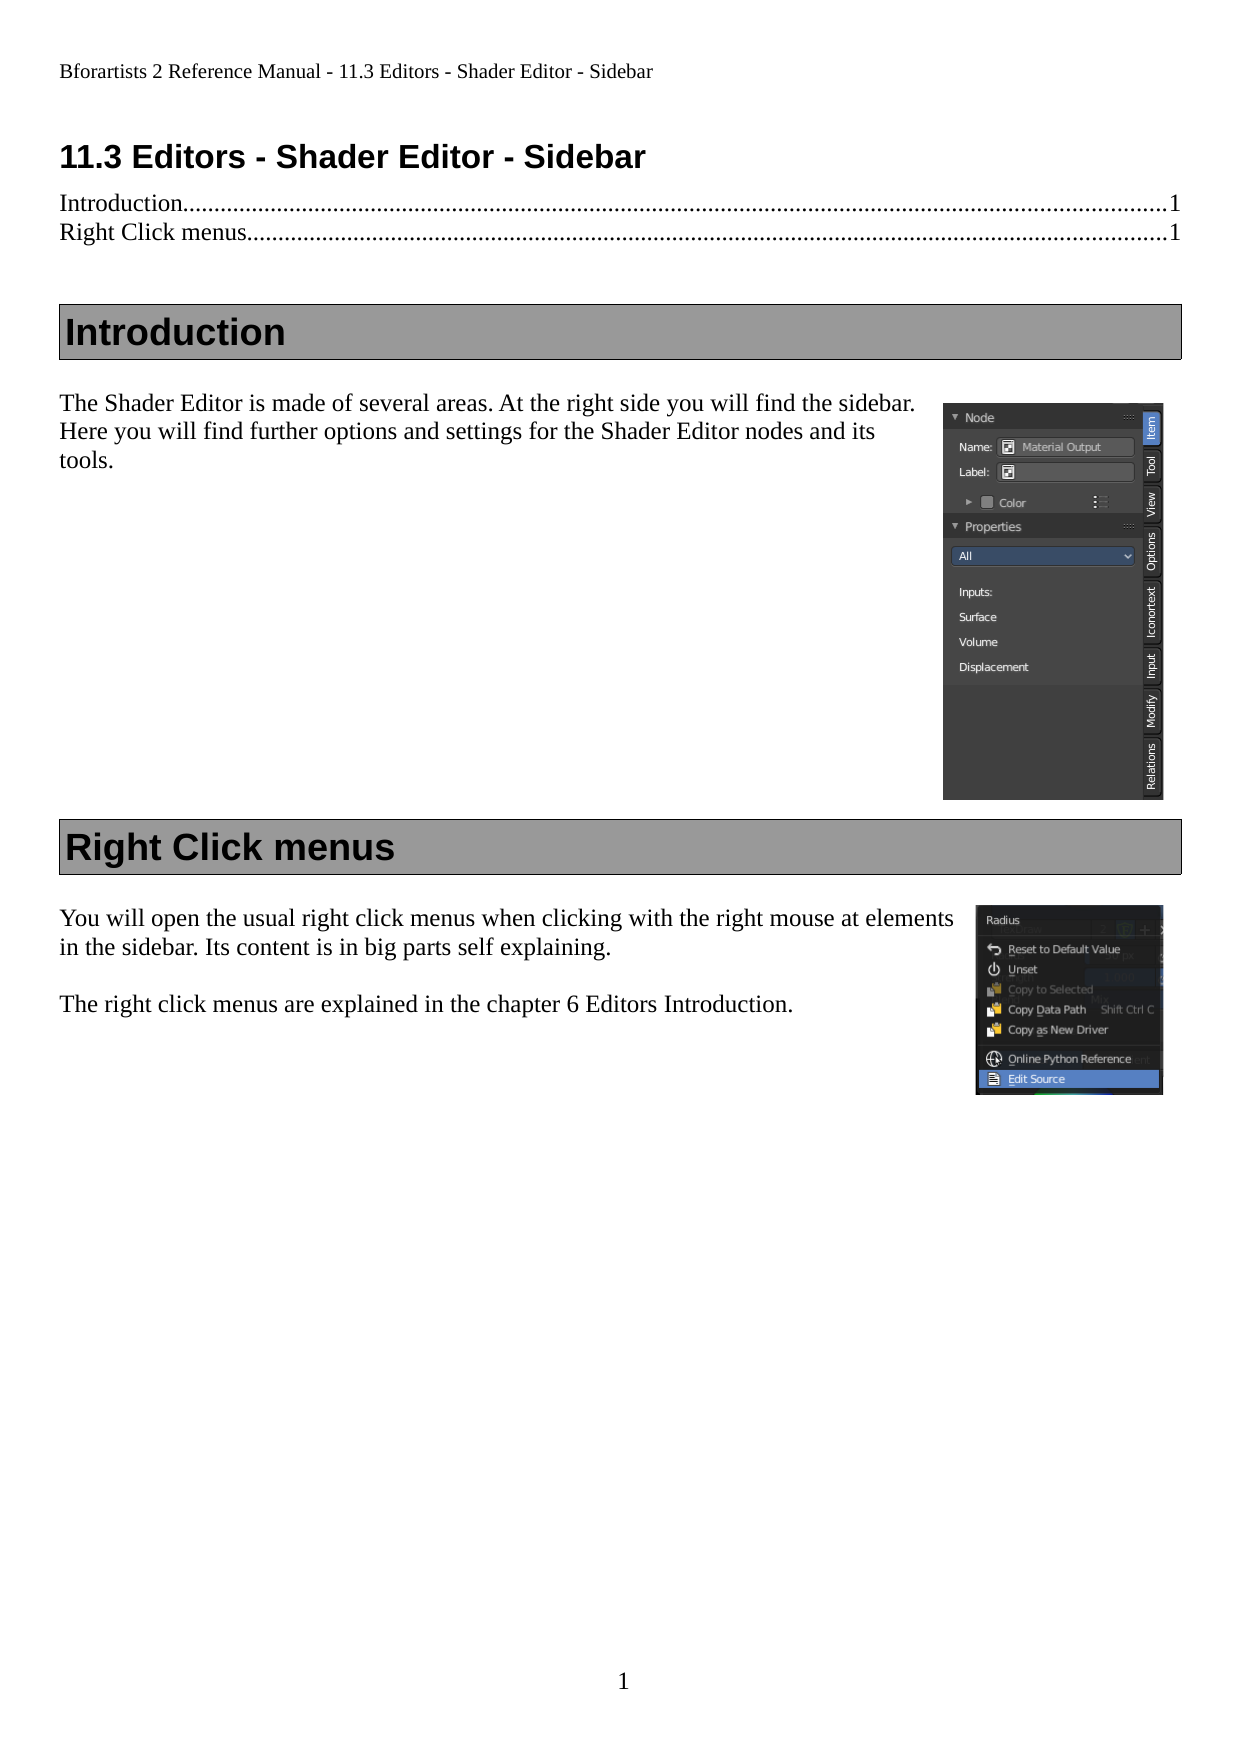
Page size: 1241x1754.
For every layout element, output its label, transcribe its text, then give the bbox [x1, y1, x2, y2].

text Right Click menus 1 [59, 217, 1181, 246]
text You will open the usual right click menus when clicking with the right mouse at elements in the sidebar. Its content is in big parts self explaining. [59, 903, 1181, 960]
table_header Right Click menus [60, 820, 1181, 874]
text The right click menus are explained in the chapter 6 Editors Introduction. [59, 989, 975, 1018]
table_header Introduction [60, 305, 1181, 359]
text Introduction 1 [59, 188, 1181, 217]
picture [943, 403, 1164, 800]
picture [975, 905, 1164, 1095]
text The Shader Editor is made of several areas. At the right side you will find the sidebar. Here you will find further options and settings for the Shader Editor nodes and its tools. [59, 388, 1181, 474]
subtitle 11.3 Editors - Shader Editor - Sidebar [59, 138, 1181, 176]
